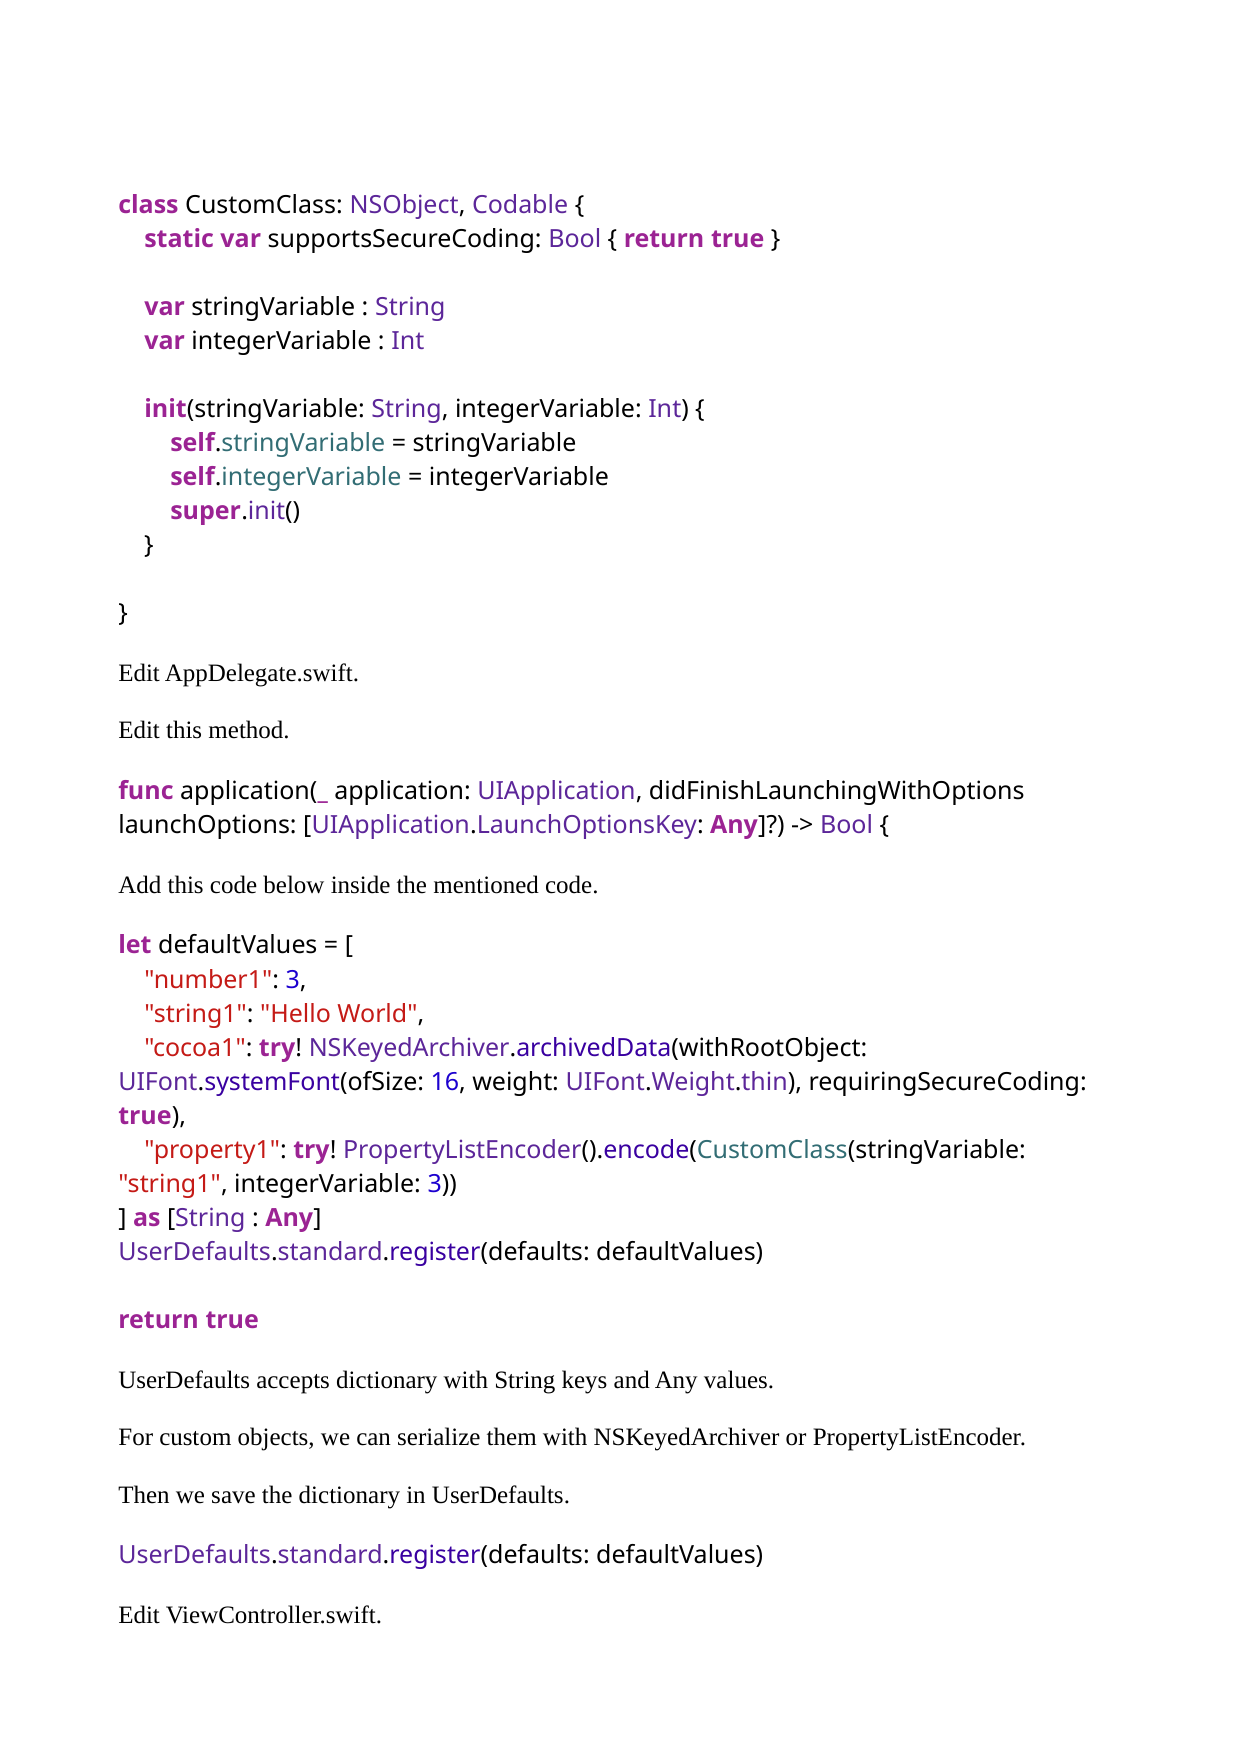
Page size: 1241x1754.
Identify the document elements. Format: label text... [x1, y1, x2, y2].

text } [118, 595, 1122, 629]
text super.init() [118, 493, 1122, 527]
text "number1": 3, [118, 961, 1122, 995]
text Then we save the dictionary in UserDefaults. [118, 1480, 1122, 1508]
text UserDefaults.standard.register(defaults: defaultValues) [118, 1537, 1122, 1571]
text func application(_ application: UIApplication, didFinishLaunchingWithOptions launchOptions: [UIApplication.LaunchOptionsKey: Any]?) -> Bool { [118, 773, 1122, 841]
text var stringVariable : String [118, 288, 1122, 322]
text return true [118, 1302, 1122, 1336]
text class CustomClass: NSObject, Codable { [118, 186, 1122, 220]
text "string1": "Hello World", [118, 995, 1122, 1029]
text For custom objects, we can serialize them with NSKeyedArchiver or PropertyListEncoder. [118, 1422, 1122, 1451]
text Add this code below inside the mentioned code. [118, 870, 1122, 898]
text let defaultValues = [ [118, 927, 1122, 961]
text } [118, 527, 1122, 561]
text init(stringVariable: String, integerVariable: Int) { [118, 391, 1122, 425]
text var integerVariable : Int [118, 322, 1122, 357]
text "property1": try! PropertyListEncoder().encode(CustomClass(stringVariable: "string1", integerVariable: 3)) [118, 1132, 1122, 1200]
text self.stringVariable = stringVariable [118, 425, 1122, 459]
text ] as [String : Any] [118, 1200, 1122, 1234]
text Edit this method. [118, 715, 1122, 744]
text self.integerVariable = integerVariable [118, 459, 1122, 493]
text "cocoa1": try! NSKeyedArchiver.archivedData(withRootObject: UIFont.systemFont(ofSize: 16, weight: UIFont.Weight.thin), requiringSecureCoding: true), [118, 1029, 1122, 1132]
text Edit AppDelegate.swift. [118, 658, 1122, 687]
text static var supportsSecureCoding: Bool { return true } [118, 220, 1122, 254]
text UserDefaults accepts dictionary with String keys and Any values. [118, 1365, 1122, 1393]
text Edit ViewController.swift. [118, 1600, 1122, 1629]
text UserDefaults.standard.register(defaults: defaultValues) [118, 1234, 1122, 1268]
